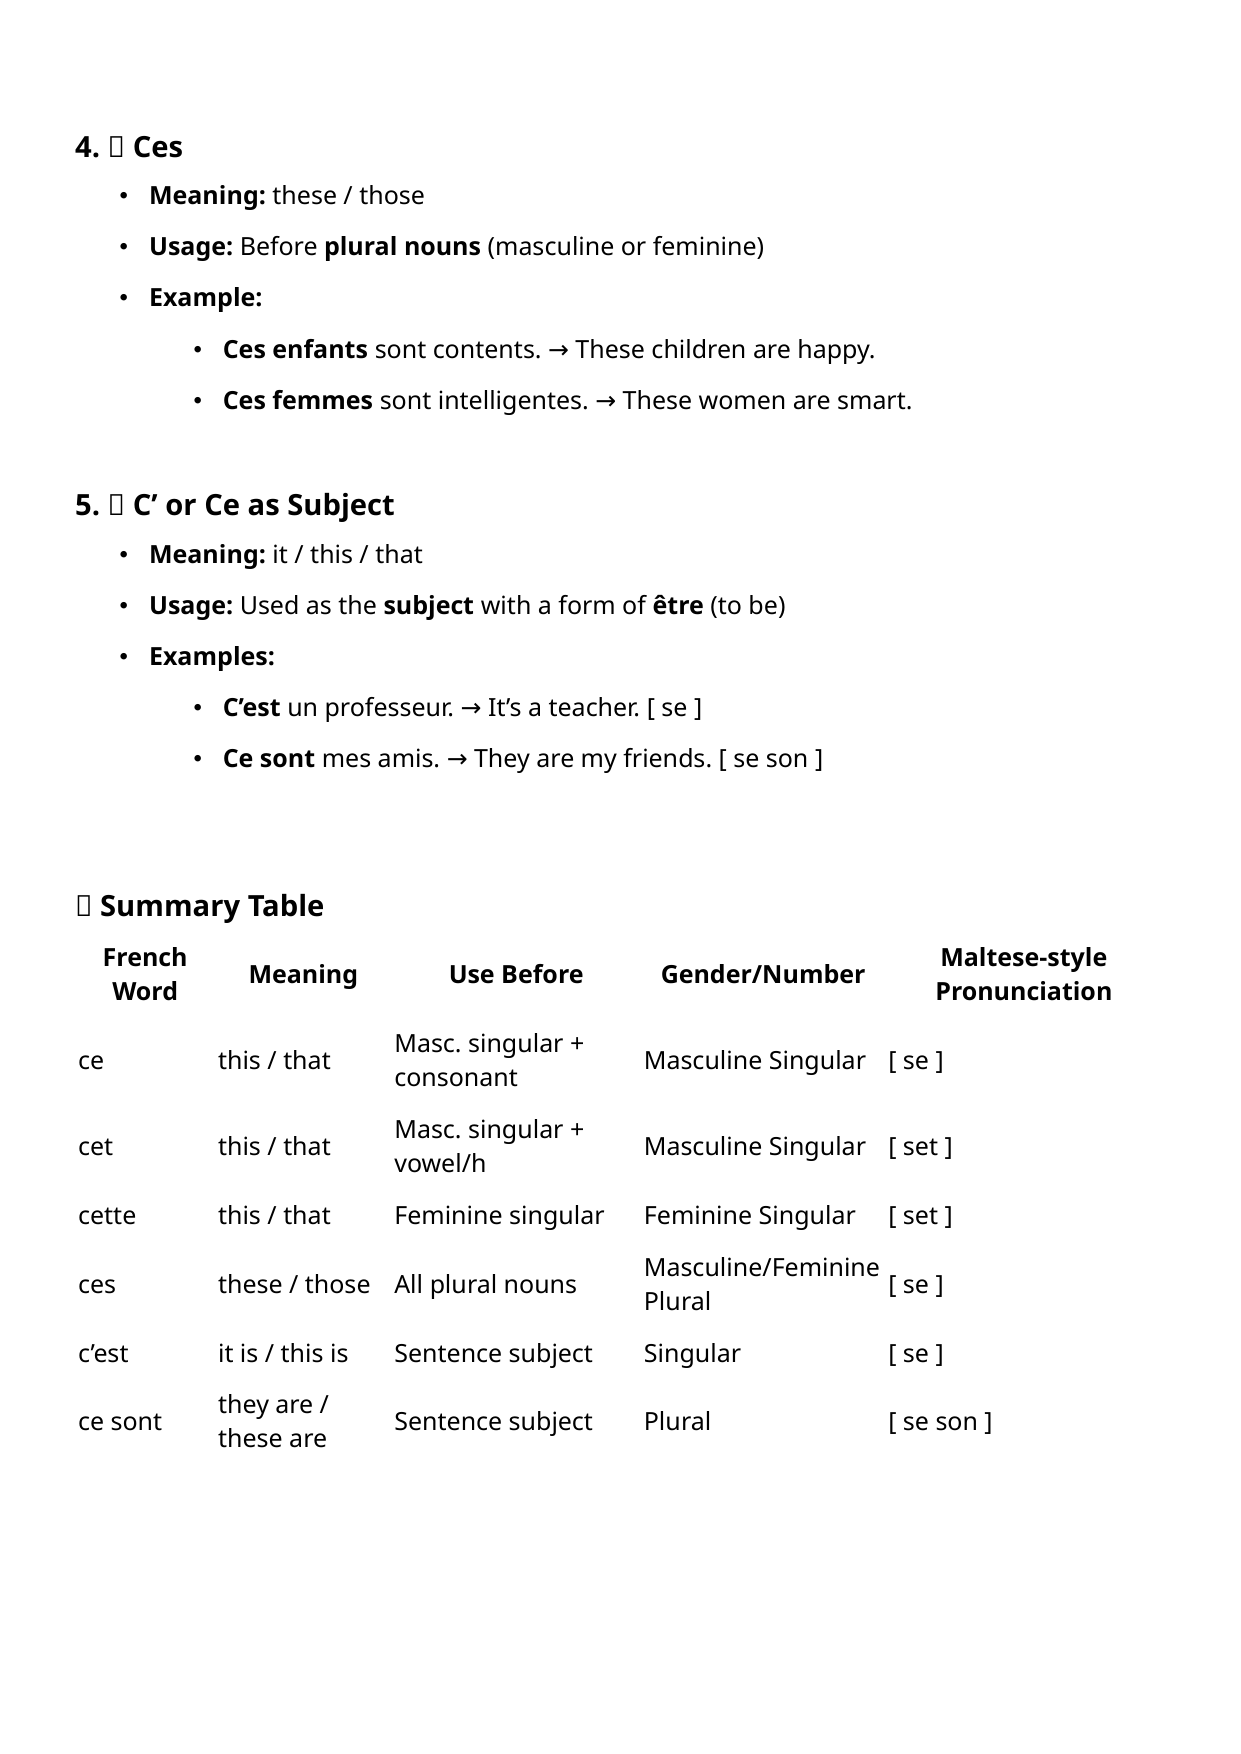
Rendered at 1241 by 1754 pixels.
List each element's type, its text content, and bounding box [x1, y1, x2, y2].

subtitle ✅ Summary Table [75, 885, 1165, 925]
table_cell ce sont [75, 1384, 215, 1470]
table_cell Sentence subject [391, 1384, 641, 1470]
table_cell they are / these are [215, 1384, 391, 1470]
table_cell it is / this is [215, 1332, 391, 1384]
table_cell Masculine/Feminine Plural [641, 1246, 885, 1332]
list Usage: Used as the subject with a form of être (to be) [119, 587, 1165, 622]
table_cell [ set ] [885, 1195, 1162, 1246]
list Ces femmes sont intelligentes. → These women are smart. [193, 382, 1165, 416]
table_cell Masc. singular + vowel/h [391, 1109, 641, 1194]
table_cell cette [75, 1195, 215, 1246]
table_cell this / that [215, 1195, 391, 1246]
table_cell this / that [215, 1023, 391, 1108]
list Meaning: it / this / that [119, 536, 1165, 570]
table_cell Feminine singular [391, 1195, 641, 1246]
table_header Use Before [391, 937, 641, 1023]
subtitle 4. 🔹 Ces [75, 126, 1165, 166]
table_cell Singular [641, 1332, 885, 1384]
table_cell c’est [75, 1332, 215, 1384]
table_cell these / those [215, 1246, 391, 1332]
table_cell All plural nouns [391, 1246, 641, 1332]
table_cell Sentence subject [391, 1332, 641, 1384]
table_header Gender/Number [641, 937, 885, 1023]
table_cell Masculine Singular [641, 1023, 885, 1108]
table_cell cet [75, 1109, 215, 1194]
table_header Meaning [215, 937, 391, 1023]
table_header French Word [75, 937, 215, 1023]
table_header Maltese-style Pronunciation [885, 937, 1162, 1023]
list Meaning: these / those [119, 178, 1165, 212]
list C’est un professeur. → It’s a teacher. [ se ] [193, 690, 1165, 724]
subtitle 5. 🔹 C’ or Ce as Subject [75, 485, 1165, 524]
table_cell [ se son ] [885, 1384, 1162, 1470]
table_cell ce [75, 1023, 215, 1108]
table_cell [ se ] [885, 1023, 1162, 1108]
table_cell Plural [641, 1384, 885, 1470]
table_cell this / that [215, 1109, 391, 1194]
table_cell Masculine Singular [641, 1109, 885, 1194]
list Examples: [119, 639, 1165, 673]
list Usage: Before plural nouns (masculine or feminine) [119, 229, 1165, 263]
list Example: [119, 280, 1165, 314]
table_cell [ se ] [885, 1246, 1162, 1332]
table_cell [ set ] [885, 1109, 1162, 1194]
table_cell [ se ] [885, 1332, 1162, 1384]
table_cell ces [75, 1246, 215, 1332]
table_cell Feminine Singular [641, 1195, 885, 1246]
list Ce sont mes amis. → They are my friends. [ se son ] [193, 741, 1165, 775]
list Ces enfants sont contents. → These children are happy. [193, 331, 1165, 365]
table_cell Masc. singular + consonant [391, 1023, 641, 1108]
